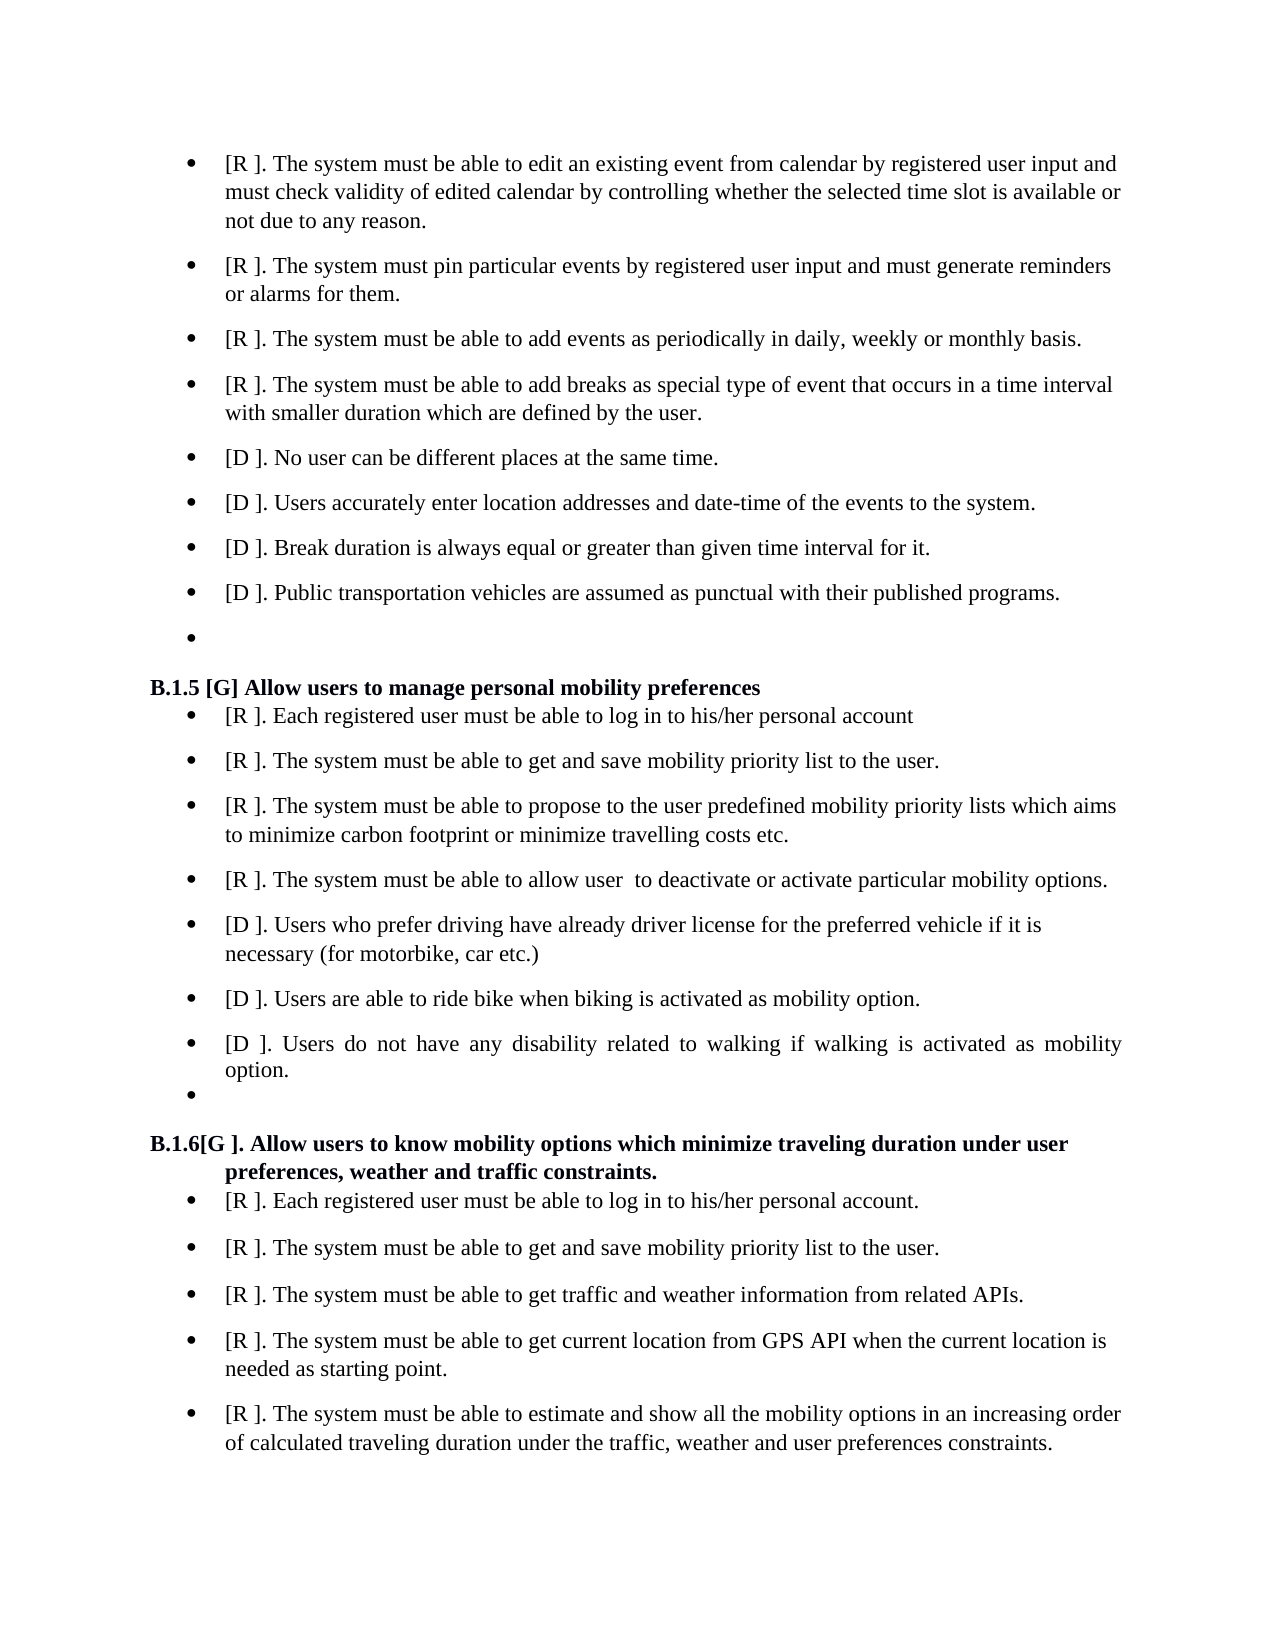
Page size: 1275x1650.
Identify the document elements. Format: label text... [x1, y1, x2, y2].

list [D ]. Users do not have any disability related to walking if walking is activated as mobility option. [187, 1030, 1125, 1082]
list [R ]. The system must be able to get and save mobility priority list to the user. [187, 747, 1125, 774]
list [R ]. Each registered user must be able to log in to his/her personal account [187, 702, 1125, 729]
list [R ]. The system must be able to estimate and show all the mobility options in an increasing order of calculated traveling duration under the traffic, weather and user preferences constraints. [187, 1400, 1125, 1455]
list [D ]. Users accurately enter location addresses and date-time of the events to the system. [187, 489, 1125, 516]
list [R ]. The system must be able to allow user to deactivate or activate particular mobility options. [187, 866, 1125, 892]
list [R ]. The system must pin particular events by registered user input and must generate reminders or alarms for them. [187, 252, 1125, 307]
list [R ]. The system must be able to propose to the user predefined mobility priority lists which aims to minimize carbon footprint or minimize travelling costs etc. [187, 792, 1125, 847]
list [D ]. Public transportation vehicles are assumed as punctual with their published programs. [187, 579, 1125, 606]
subtitle B.1.6[G ]. Allow users to know mobility options which minimize traveling duration under user preferences, weather and traffic constraints. [150, 1130, 1125, 1184]
list [R ]. The system must be able to edit an existing event from calendar by registered user input and must check validity of edited calendar by controlling whether the selected time slot is available or not due to any reason. [187, 150, 1125, 233]
list [R ]. The system must be able to get traffic and weather information from related APIs. [187, 1280, 1125, 1308]
list [R ]. The system must be able to get current location from GPS API when the current location is needed as starting point. [187, 1327, 1125, 1382]
list [R ]. The system must be able to get and save mobility priority list to the user. [187, 1233, 1125, 1261]
list [R ]. Each registered user must be able to log in to his/her personal account. [187, 1187, 1125, 1214]
list [D ]. Users who prefer driving have already driver license for the preferred vehicle if it is necessary (for motorbike, car etc.) [187, 911, 1125, 966]
list [D ]. No user can be different places at the same time. [187, 444, 1125, 471]
list [R ]. The system must be able to add breaks as special type of event that occurs in a time interval with smaller duration which are defined by the user. [187, 371, 1125, 425]
list [D ]. Users are able to ride bike when biking is activated as mobility option. [187, 985, 1125, 1011]
list [R ]. The system must be able to add events as periodically in daily, weekly or monthly basis. [187, 326, 1125, 352]
subtitle B.1.5 [G] Allow users to manage personal mobility preferences [150, 674, 1125, 700]
list [D ]. Break duration is always equal or greater than given time interval for it. [187, 534, 1125, 561]
